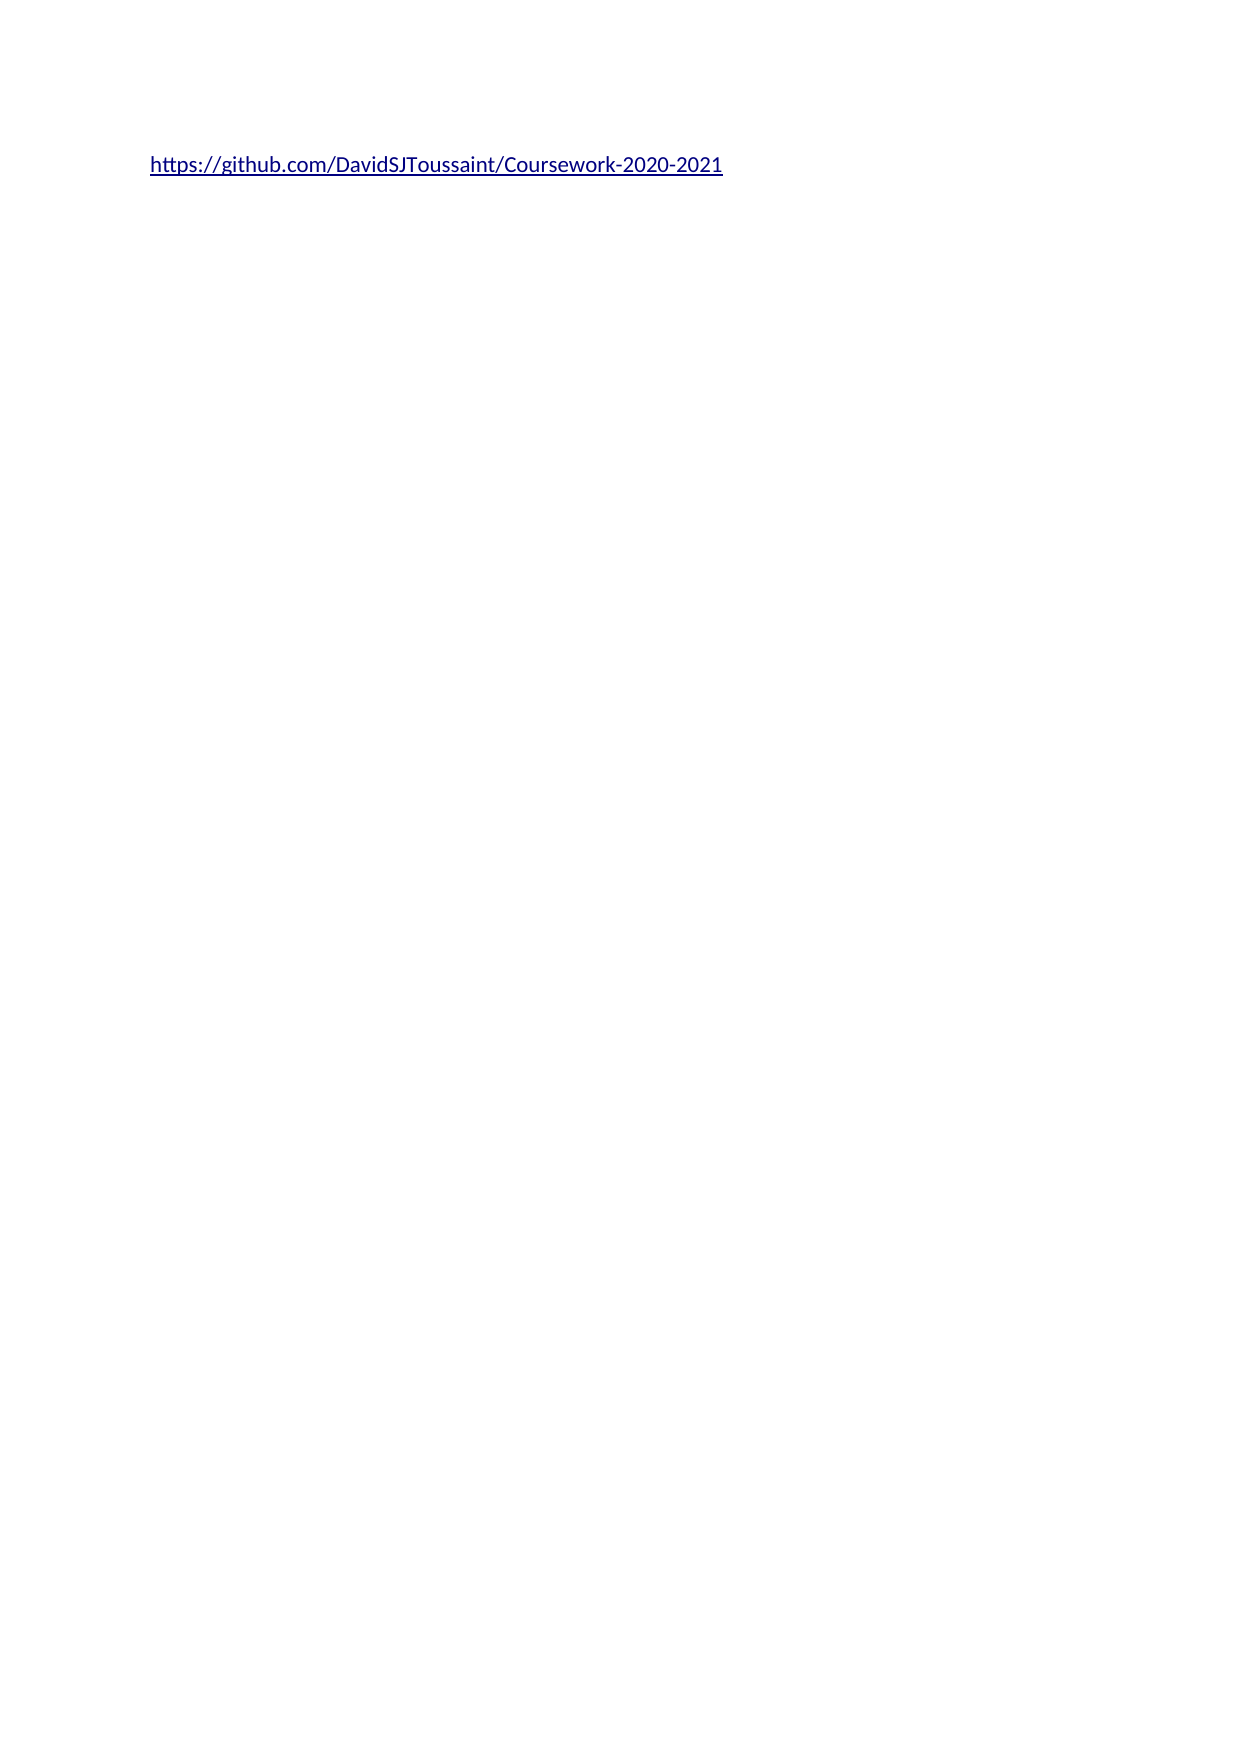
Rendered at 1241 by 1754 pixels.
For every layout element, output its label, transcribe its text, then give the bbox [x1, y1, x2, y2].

text https://github.com/DavidSJToussaint/Coursework-2020-2021 [150, 150, 1090, 178]
